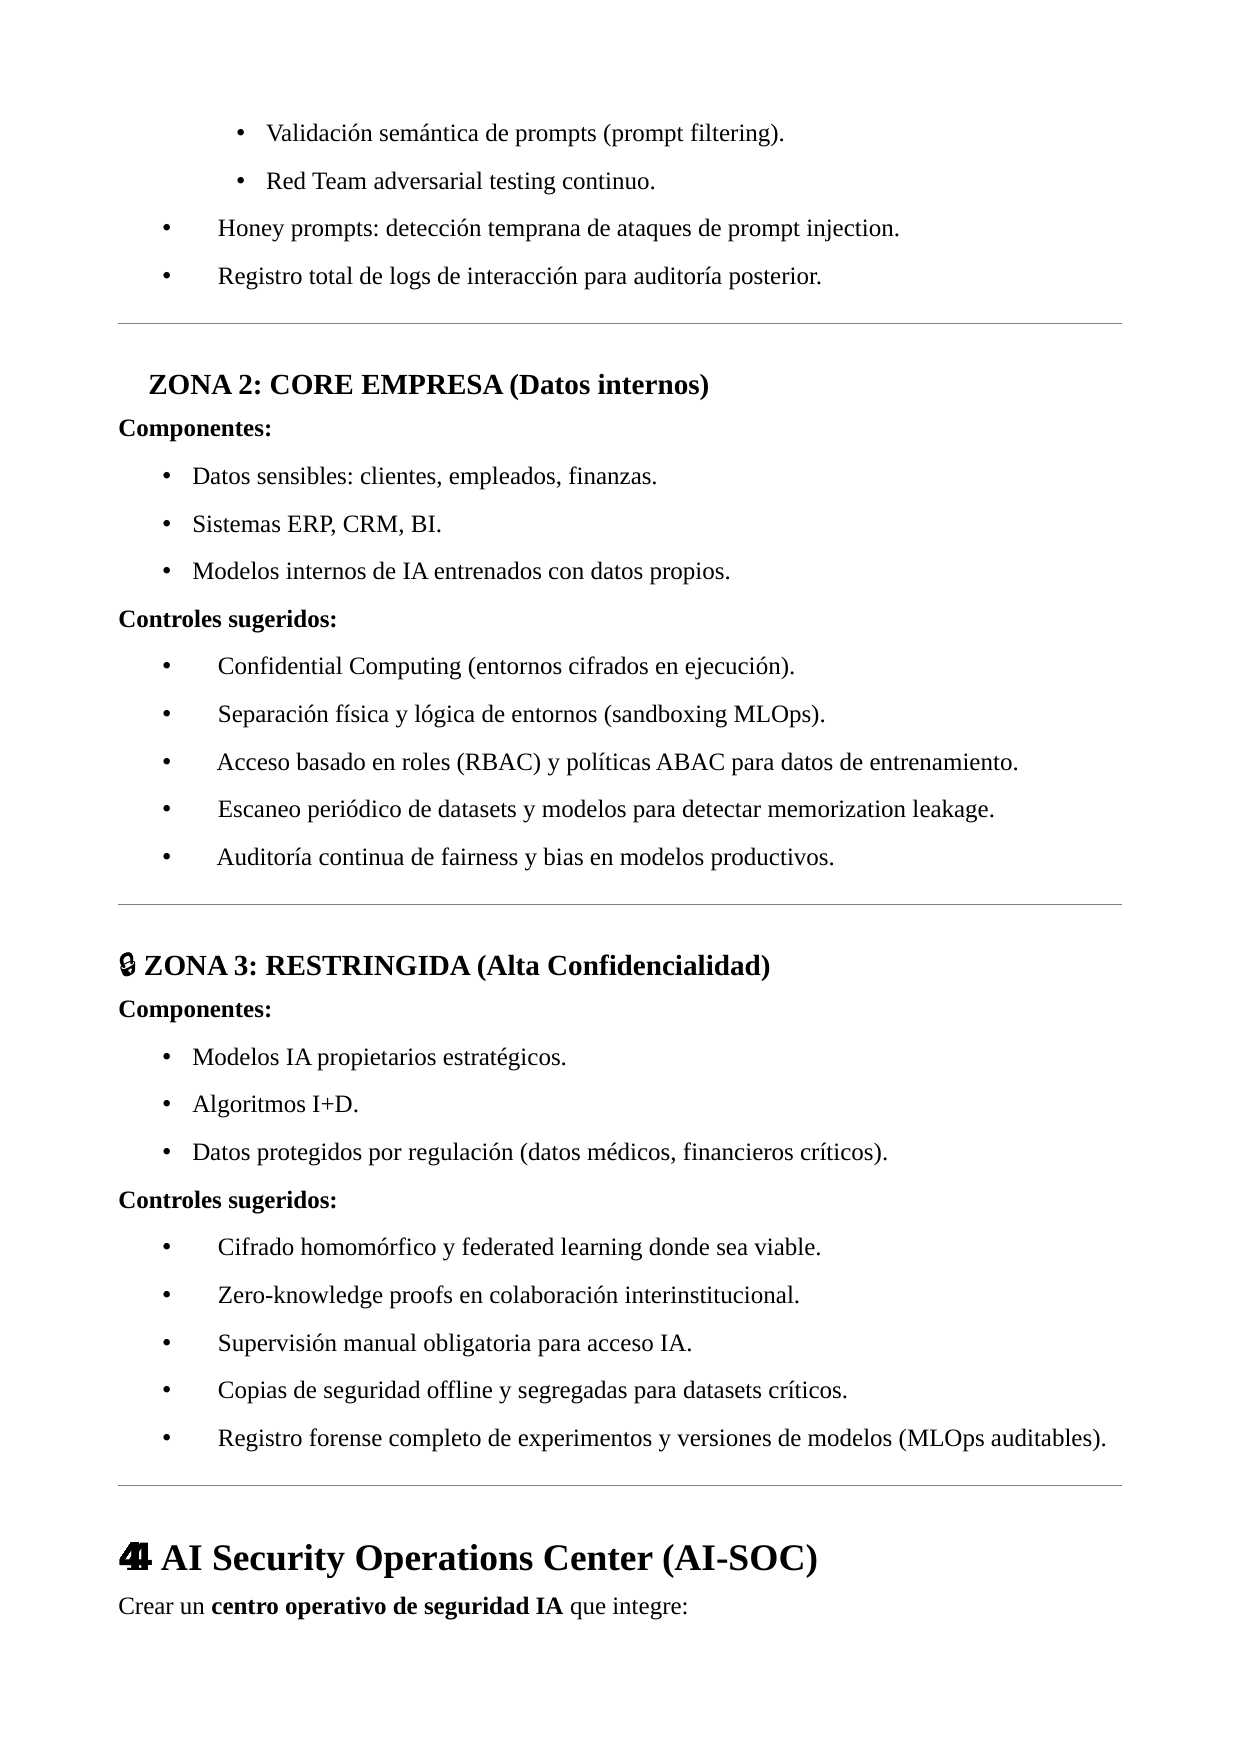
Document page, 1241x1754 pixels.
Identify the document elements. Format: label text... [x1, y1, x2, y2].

list 🔐 Cifrado homomórfico y federated learning donde sea viable. [162, 1232, 1122, 1261]
text Crear un centro operativo de seguridad IA que integre: [118, 1591, 1122, 1620]
list Datos protegidos por regulación (datos médicos, financieros críticos). [162, 1137, 1122, 1166]
subtitle 🔷 4️⃣ AI Security Operations Center (AI-SOC) [118, 1536, 1122, 1579]
list 🔐 Confidential Computing (entornos cifrados en ejecución). [162, 651, 1122, 680]
list 🔐 Escaneo periódico de datasets y modelos para detectar memorization leakage. [162, 794, 1122, 823]
list 🔐 Supervisión manual obligatoria para acceso IA. [162, 1328, 1122, 1356]
subtitle 🔒 ZONA 3: RESTRINGIDA (Alta Confidencialidad) [118, 948, 1122, 982]
text Controles sugeridos: [118, 604, 1122, 633]
list 🔐 Acceso basado en roles (RBAC) y políticas ABAC para datos de entrenamiento. [162, 747, 1122, 775]
list 🔐 Zero-knowledge proofs en colaboración interinstitucional. [162, 1280, 1122, 1309]
text Componentes: [118, 994, 1122, 1023]
list 🔐 Registro forense completo de experimentos y versiones de modelos (MLOps auditables). [162, 1423, 1122, 1452]
text Componentes: [118, 413, 1122, 442]
list 🔐 Separación física y lógica de entornos (sandboxing MLOps). [162, 699, 1122, 728]
list 🔐 Auditoría continua de fairness y bias en modelos productivos. [162, 842, 1122, 871]
text Controles sugeridos: [118, 1185, 1122, 1213]
list Red Team adversarial testing continuo. [236, 166, 1122, 194]
list Algoritmos I+D. [162, 1089, 1122, 1118]
subtitle 🔐 ZONA 2: CORE EMPRESA (Datos internos) [118, 367, 1122, 401]
list 🔐 Copias de seguridad offline y segregadas para datasets críticos. [162, 1375, 1122, 1404]
list Sistemas ERP, CRM, BI. [162, 509, 1122, 537]
list Validación semántica de prompts (prompt filtering). [236, 118, 1122, 147]
list Modelos internos de IA entrenados con datos propios. [162, 556, 1122, 585]
list Datos sensibles: clientes, empleados, finanzas. [162, 461, 1122, 490]
list Modelos IA propietarios estratégicos. [162, 1042, 1122, 1071]
list 🔐 Registro total de logs de interacción para auditoría posterior. [162, 261, 1122, 290]
list 🔐 Honey prompts: detección temprana de ataques de prompt injection. [162, 213, 1122, 242]
